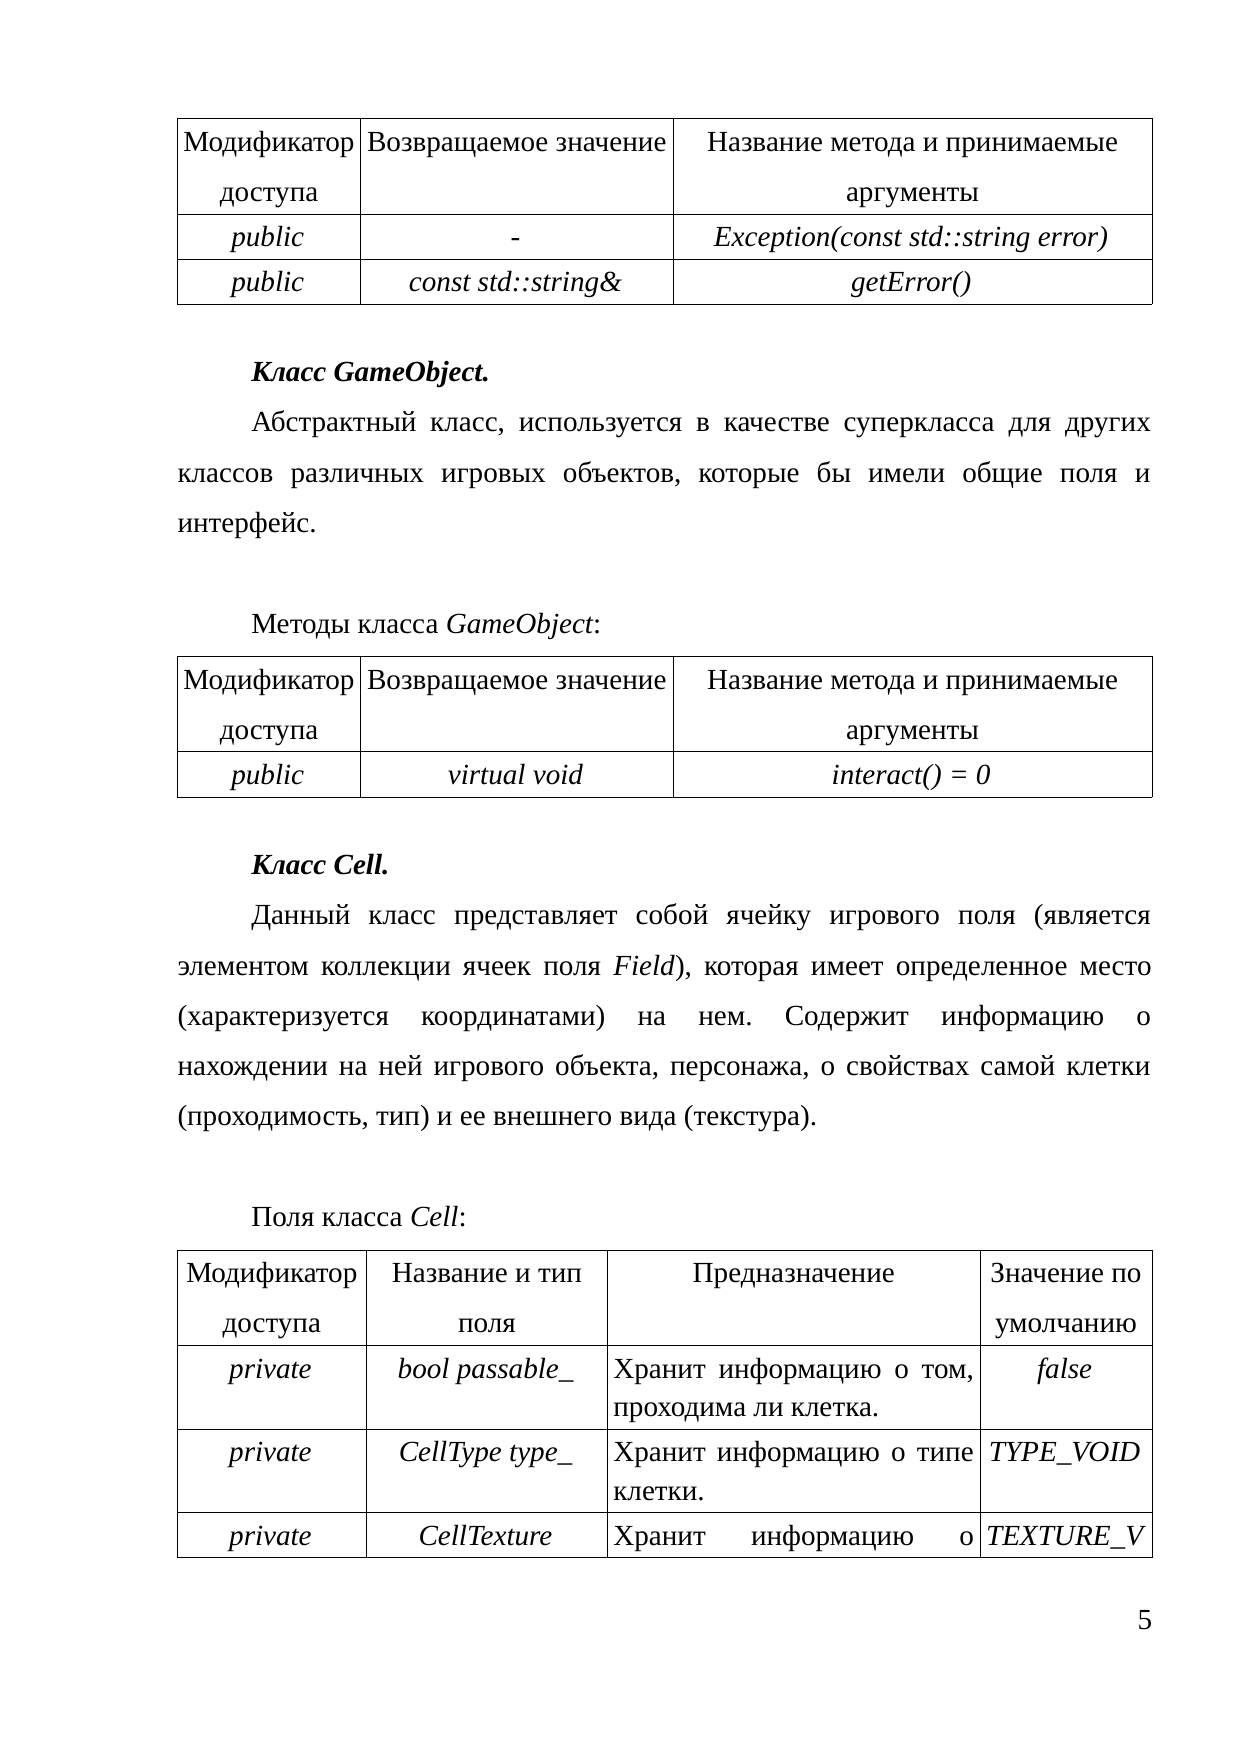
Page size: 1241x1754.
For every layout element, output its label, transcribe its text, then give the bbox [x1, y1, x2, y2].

table_cell bool passable_ [367, 1346, 607, 1428]
table_cell public [178, 260, 360, 304]
table_cell interact() = 0 [674, 752, 1152, 797]
table_cell private [178, 1430, 366, 1512]
table_header Значение по умолчанию [981, 1251, 1152, 1345]
table_cell CellTexture [367, 1513, 607, 1557]
text Методы класса GameObject: [177, 606, 1152, 639]
text Абстрактный класс, используется в качестве суперкласса для других классов различных игровых объектов, которые бы имели общие поля и интерфейс. [177, 404, 1152, 539]
subtitle Класс GameObject. [177, 354, 1152, 388]
table_cell private [178, 1513, 366, 1557]
table_cell Хранит информацию о типе клетки. [608, 1430, 980, 1512]
text Данный класс представляет собой ячейку игрового поля (является элементом коллекции ячеек поля Field), которая имеет определенное место (характеризуется координатами) на нем. Содержит информацию о нахождении на ней игрового объекта, персонажа, о свойствах самой клетки (проходимость, тип) и ее внешнего вида (текстура). [177, 897, 1152, 1132]
table_cell const std::string& [361, 260, 673, 304]
table_cell private [178, 1346, 366, 1428]
table_cell virtual void [361, 752, 673, 797]
table_header Модификатор доступа [178, 1251, 366, 1345]
table_header Название и тип поля [367, 1251, 607, 1345]
table_cell Хранит информацию о том, проходима ли клетка. [608, 1346, 980, 1428]
table_header Предназначение [608, 1251, 980, 1345]
table_cell TYPE_VOID [981, 1430, 1152, 1512]
table_header Возвращаемое значение [361, 119, 673, 213]
table_cell - [361, 215, 673, 259]
table_header Модификатор доступа [178, 119, 360, 213]
table_header Возвращаемое значение [361, 657, 673, 751]
table_cell TEXTURE_V [981, 1513, 1152, 1557]
table_cell false [981, 1346, 1152, 1428]
subtitle Класс Cell. [177, 847, 1152, 881]
table_cell getError() [674, 260, 1152, 304]
table_header Название метода и принимаемые аргументы [674, 119, 1152, 213]
table_cell Exception(const std::string error) [674, 215, 1152, 259]
table_cell public [178, 752, 360, 797]
text Поля класса Cell: [177, 1199, 1152, 1233]
table_header Модификатор доступа [178, 657, 360, 751]
table_cell Хранит информацию о [608, 1513, 980, 1557]
table_cell public [178, 215, 360, 259]
table_header Название метода и принимаемые аргументы [674, 657, 1152, 751]
table_cell CellType type_ [367, 1430, 607, 1512]
